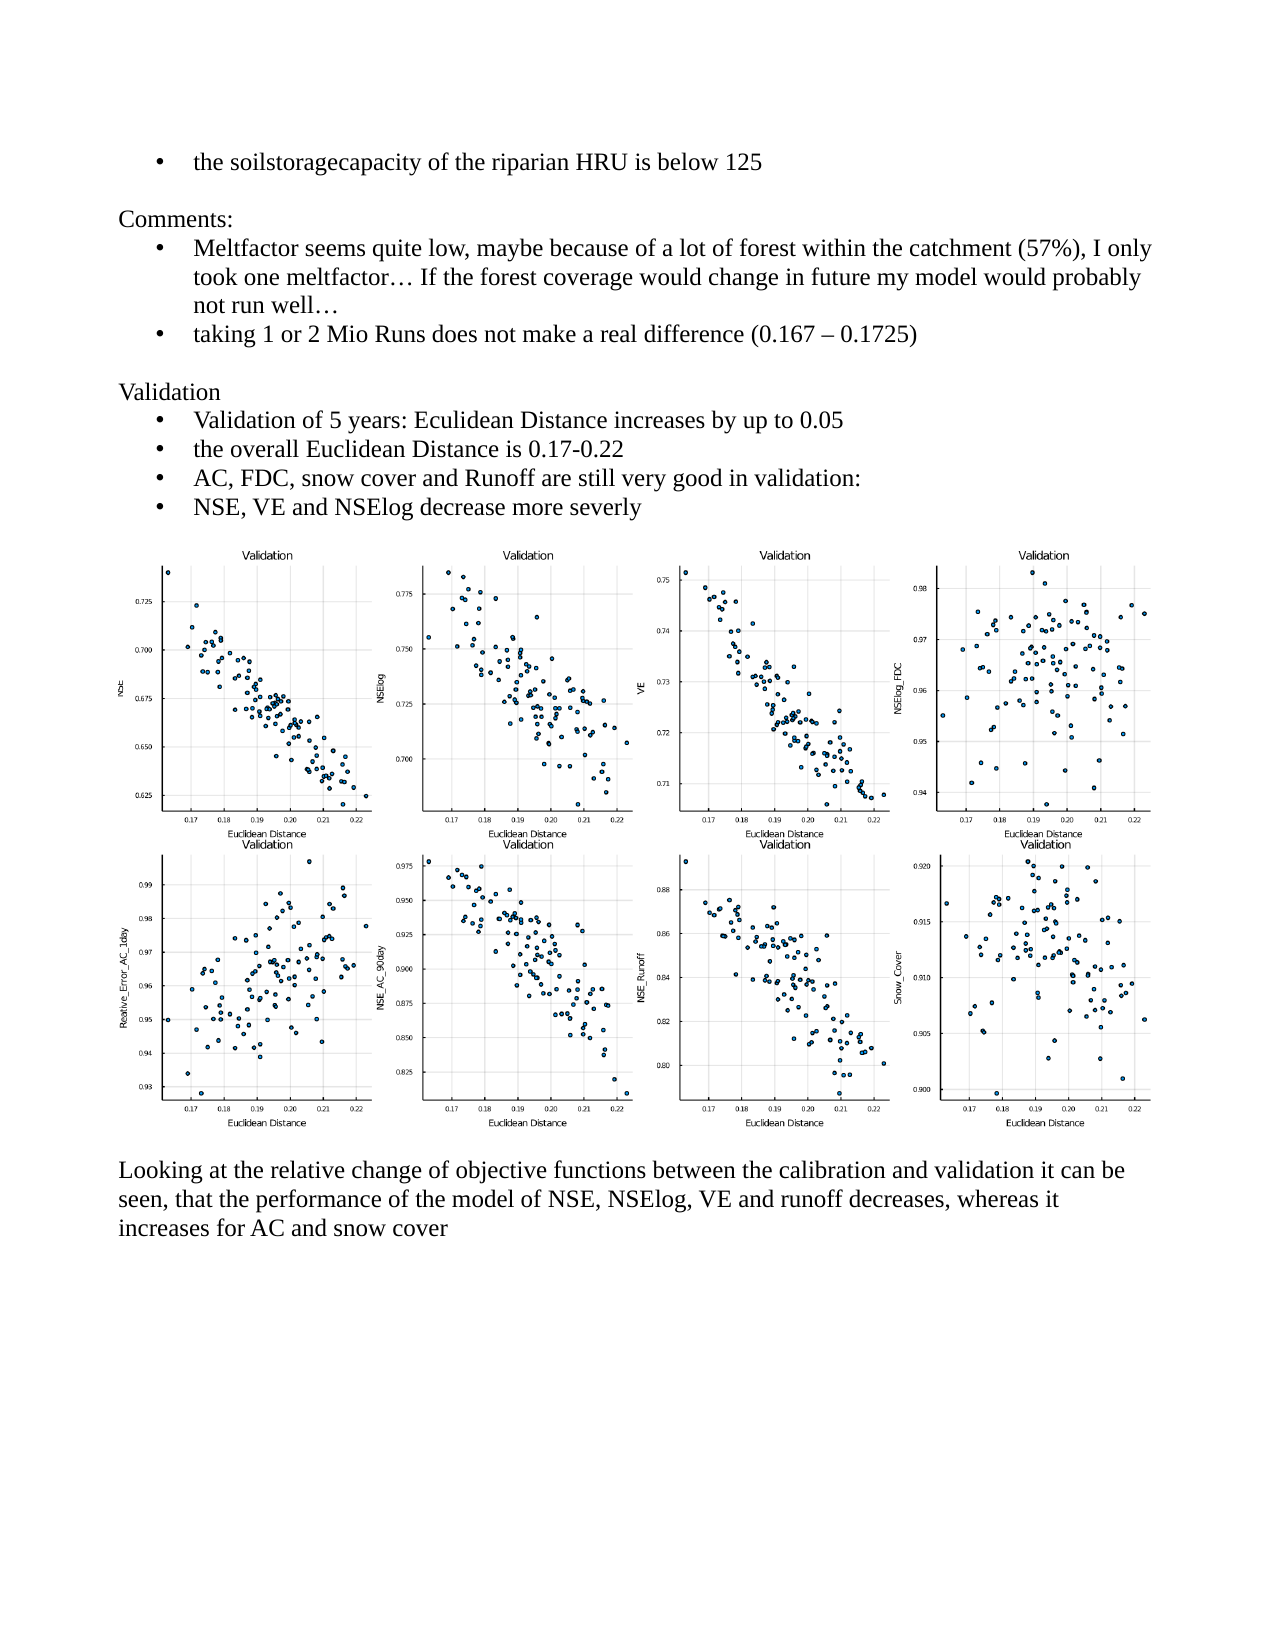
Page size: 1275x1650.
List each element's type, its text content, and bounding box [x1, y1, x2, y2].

list the soilstoragecapacity of the riparian HRU is below 125 [156, 147, 1157, 176]
text Validation [118, 377, 1157, 406]
picture [118, 549, 1157, 1127]
list NSE, VE and NSElog decrease more severly [156, 492, 1157, 521]
list Meltfactor seems quite low, maybe because of a lot of forest within the catchment (57%), I only took one meltfactor… If the forest coverage would change in future my model would probably not run well… [156, 233, 1157, 319]
list the overall Euclidean Distance is 0.17-0.22 [156, 434, 1157, 463]
list taking 1 or 2 Mio Runs does not make a real difference (0.167 – 0.1725) [156, 319, 1157, 348]
list Validation of 5 years: Eculidean Distance increases by up to 0.05 [156, 406, 1157, 434]
text Comments: [118, 204, 1157, 233]
text Looking at the relative change of objective functions between the calibration and validation it can be seen, that the performance of the model of NSE, NSElog, VE and runoff decreases, whereas it increases for AC and snow cover [118, 1155, 1157, 1241]
list AC, FDC, snow cover and Runoff are still very good in validation: [156, 463, 1157, 492]
